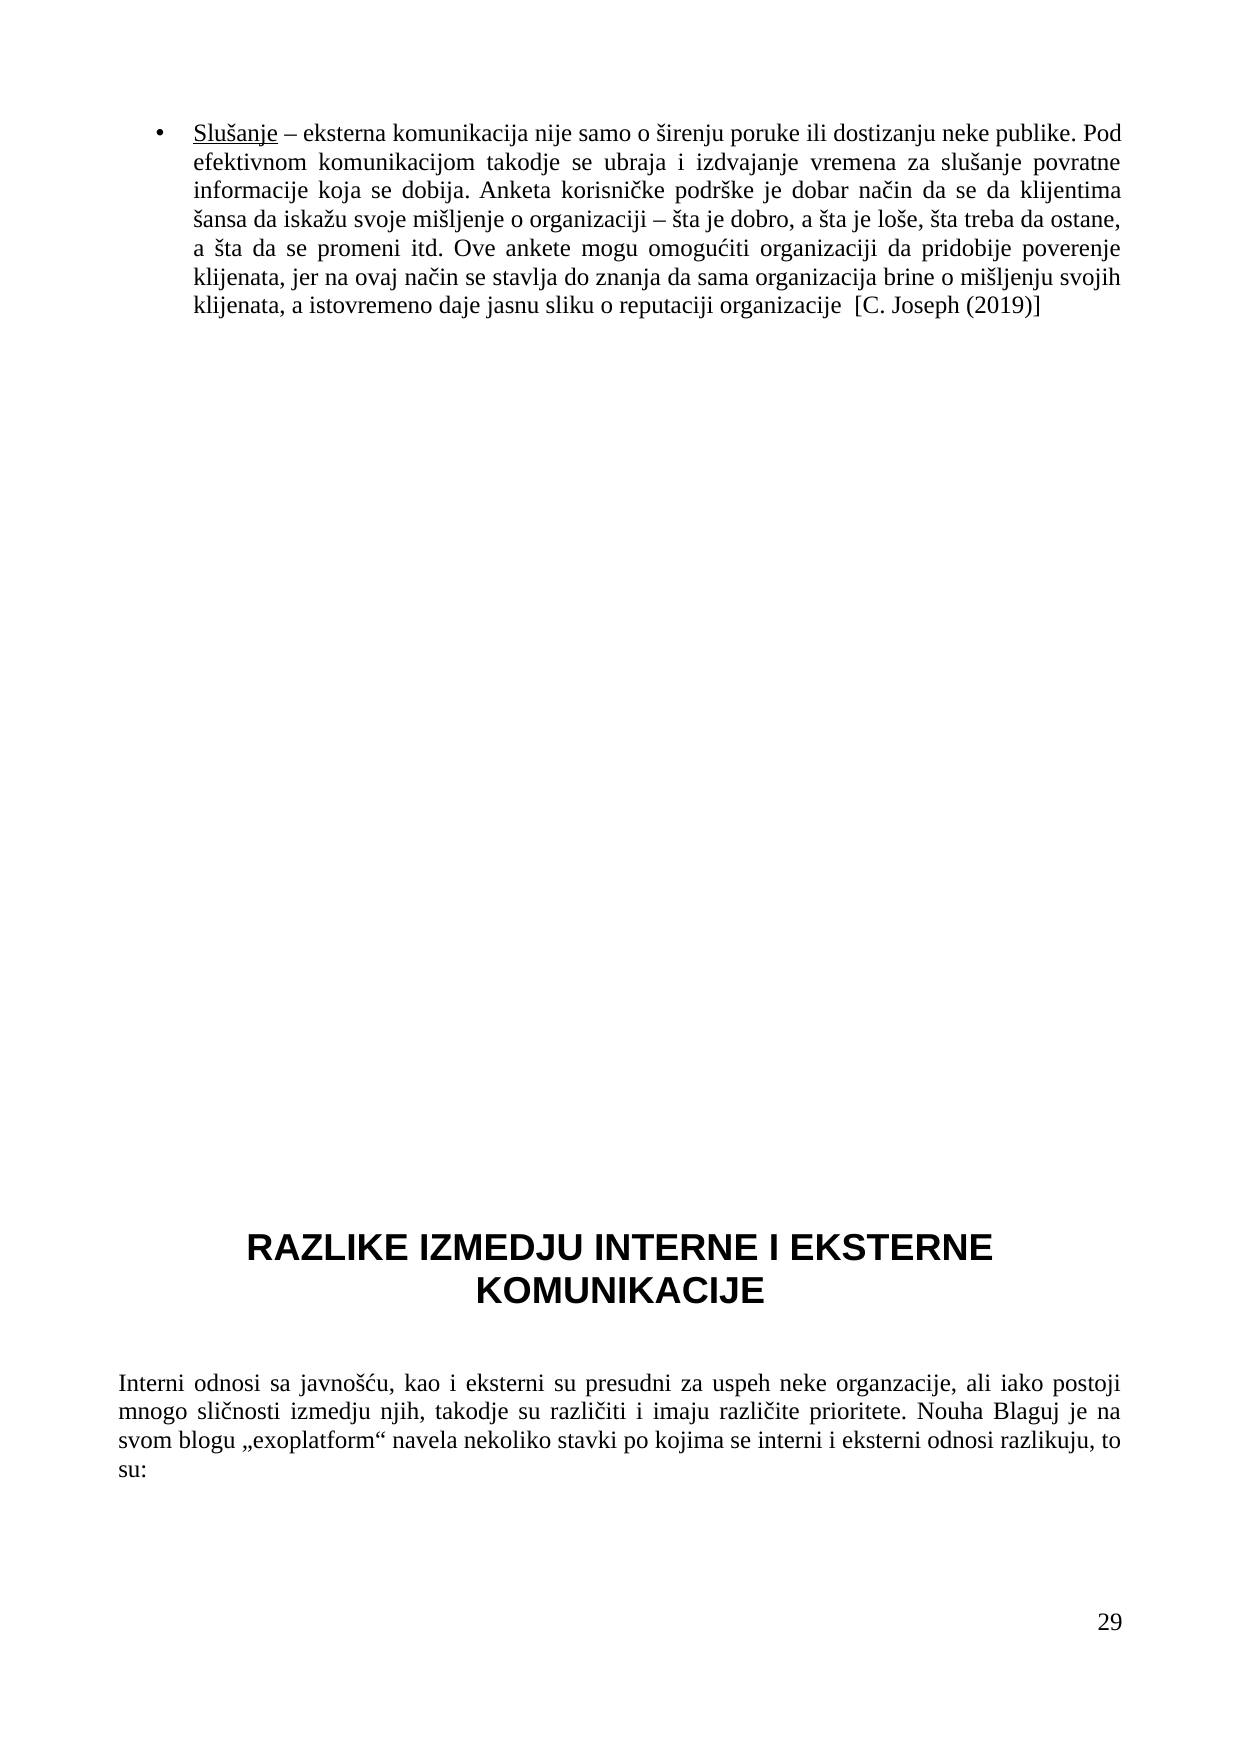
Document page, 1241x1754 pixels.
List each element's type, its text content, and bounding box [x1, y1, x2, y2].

text Interni odnosi sa javnošću, kao i eksterni su presudni za uspeh neke organzacije, ali iako postoji mnogo sličnosti izmedju njih, takodje su različiti i imaju različite prioritete. Nouha Blaguj je na svom blogu „exoplatform“ navela nekoliko stavki po kojima se interni i eksterni odnosi razlikuju, to su: [118, 1368, 1122, 1483]
subtitle RAZLIKE IZMEDJU INTERNE I EKSTERNE KOMUNIKACIJE [118, 1226, 1122, 1312]
list Slušanje – eksterna komunikacija nije samo o širenju poruke ili dostizanju neke publike. Pod efektivnom komunikacijom takodje se ubraja i izdvajanje vremena za slušanje povratne informacije koja se dobija. Anketa korisničke podrške je dobar način da se da klijentima šansa da iskažu svoje mišljenje o organizaciji – šta je dobro, a šta je loše, šta treba da ostane, a šta da se promeni itd. Ove ankete mogu omogućiti organizaciji da pridobije poverenje klijenata, jer na ovaj način se stavlja do znanja da sama organizacija brine o mišljenju svojih klijenata, a istovremeno daje jasnu sliku o reputaciji organizacije [C. Joseph (2019)] [156, 118, 1122, 319]
